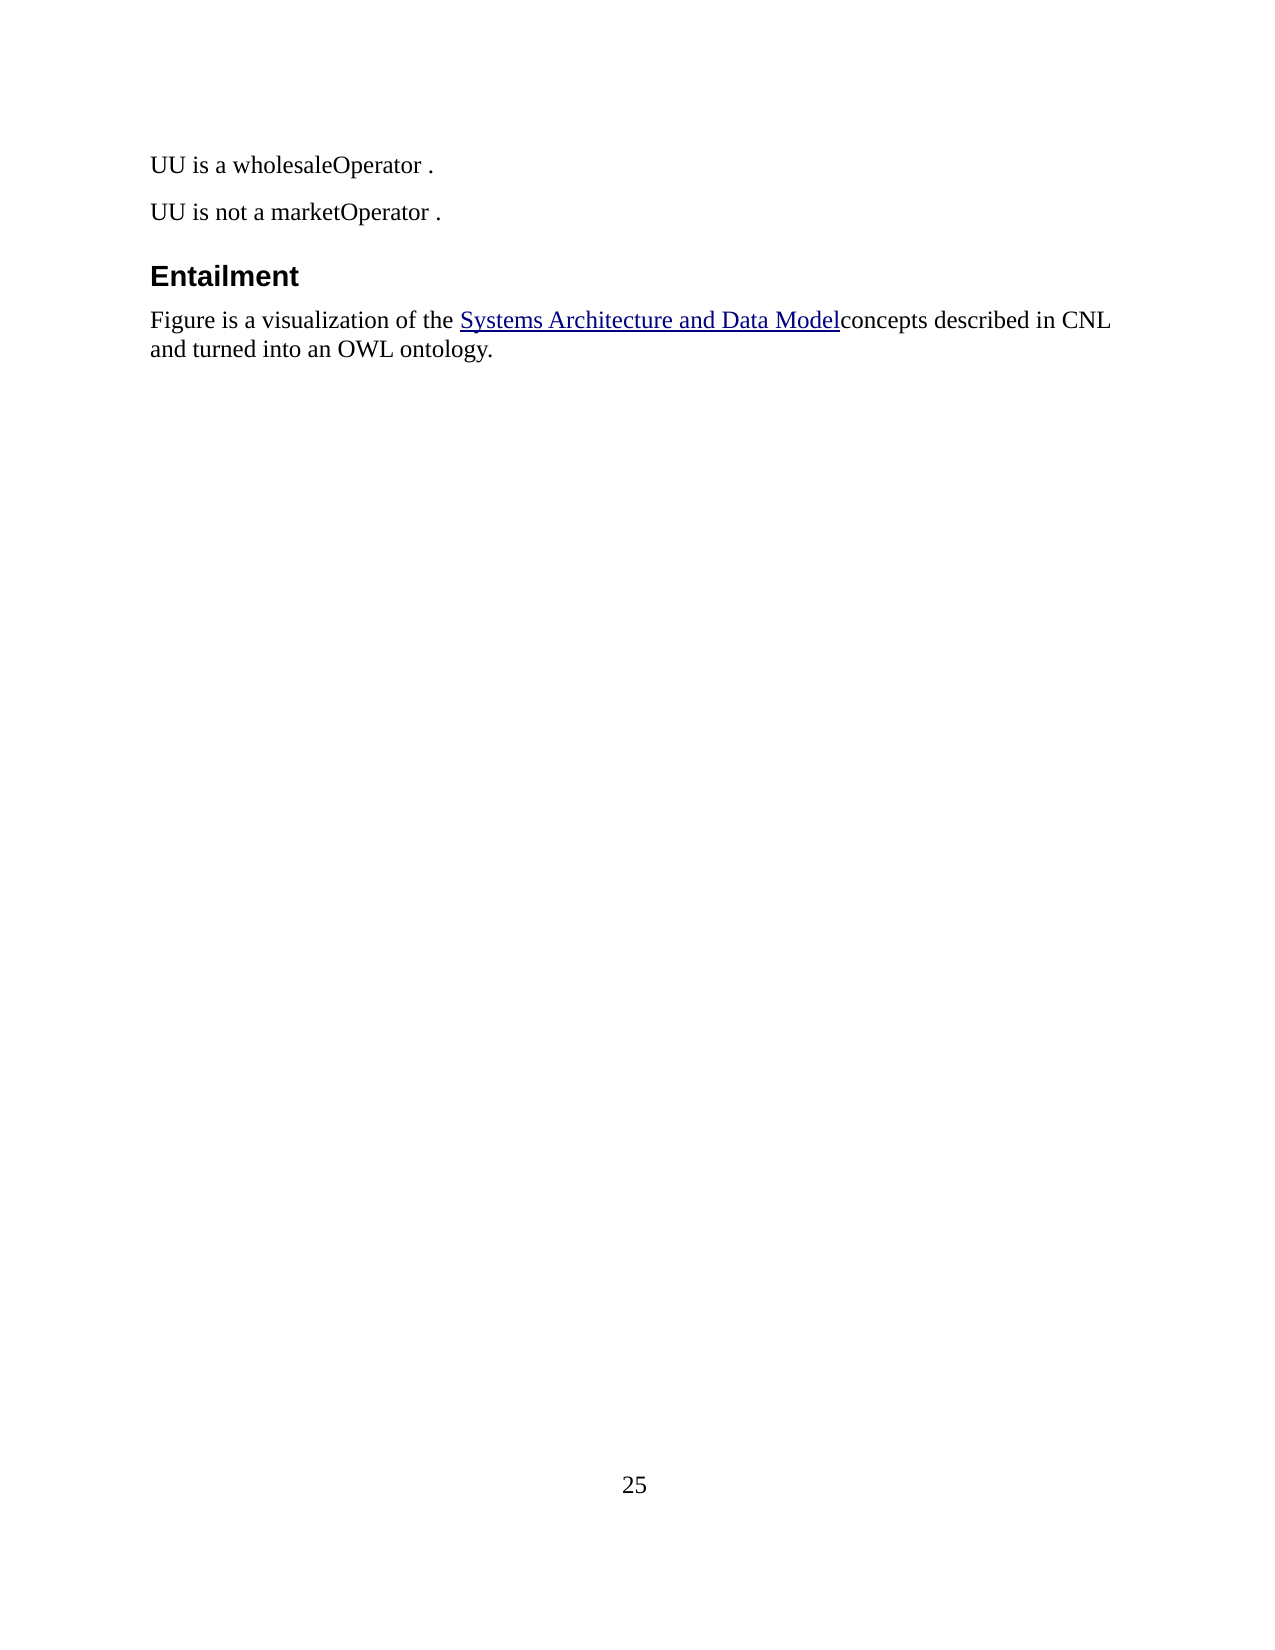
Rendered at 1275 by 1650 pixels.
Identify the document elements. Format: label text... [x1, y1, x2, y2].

text UU is not a marketOperator . [150, 197, 1125, 225]
subtitle Entailment [150, 259, 1125, 293]
text Figure is a visualization of the Systems Architecture and Data Modelconcepts described in CNL and turned into an OWL ontology. [150, 305, 1125, 363]
text UU is a wholesaleOperator . [150, 150, 1125, 179]
